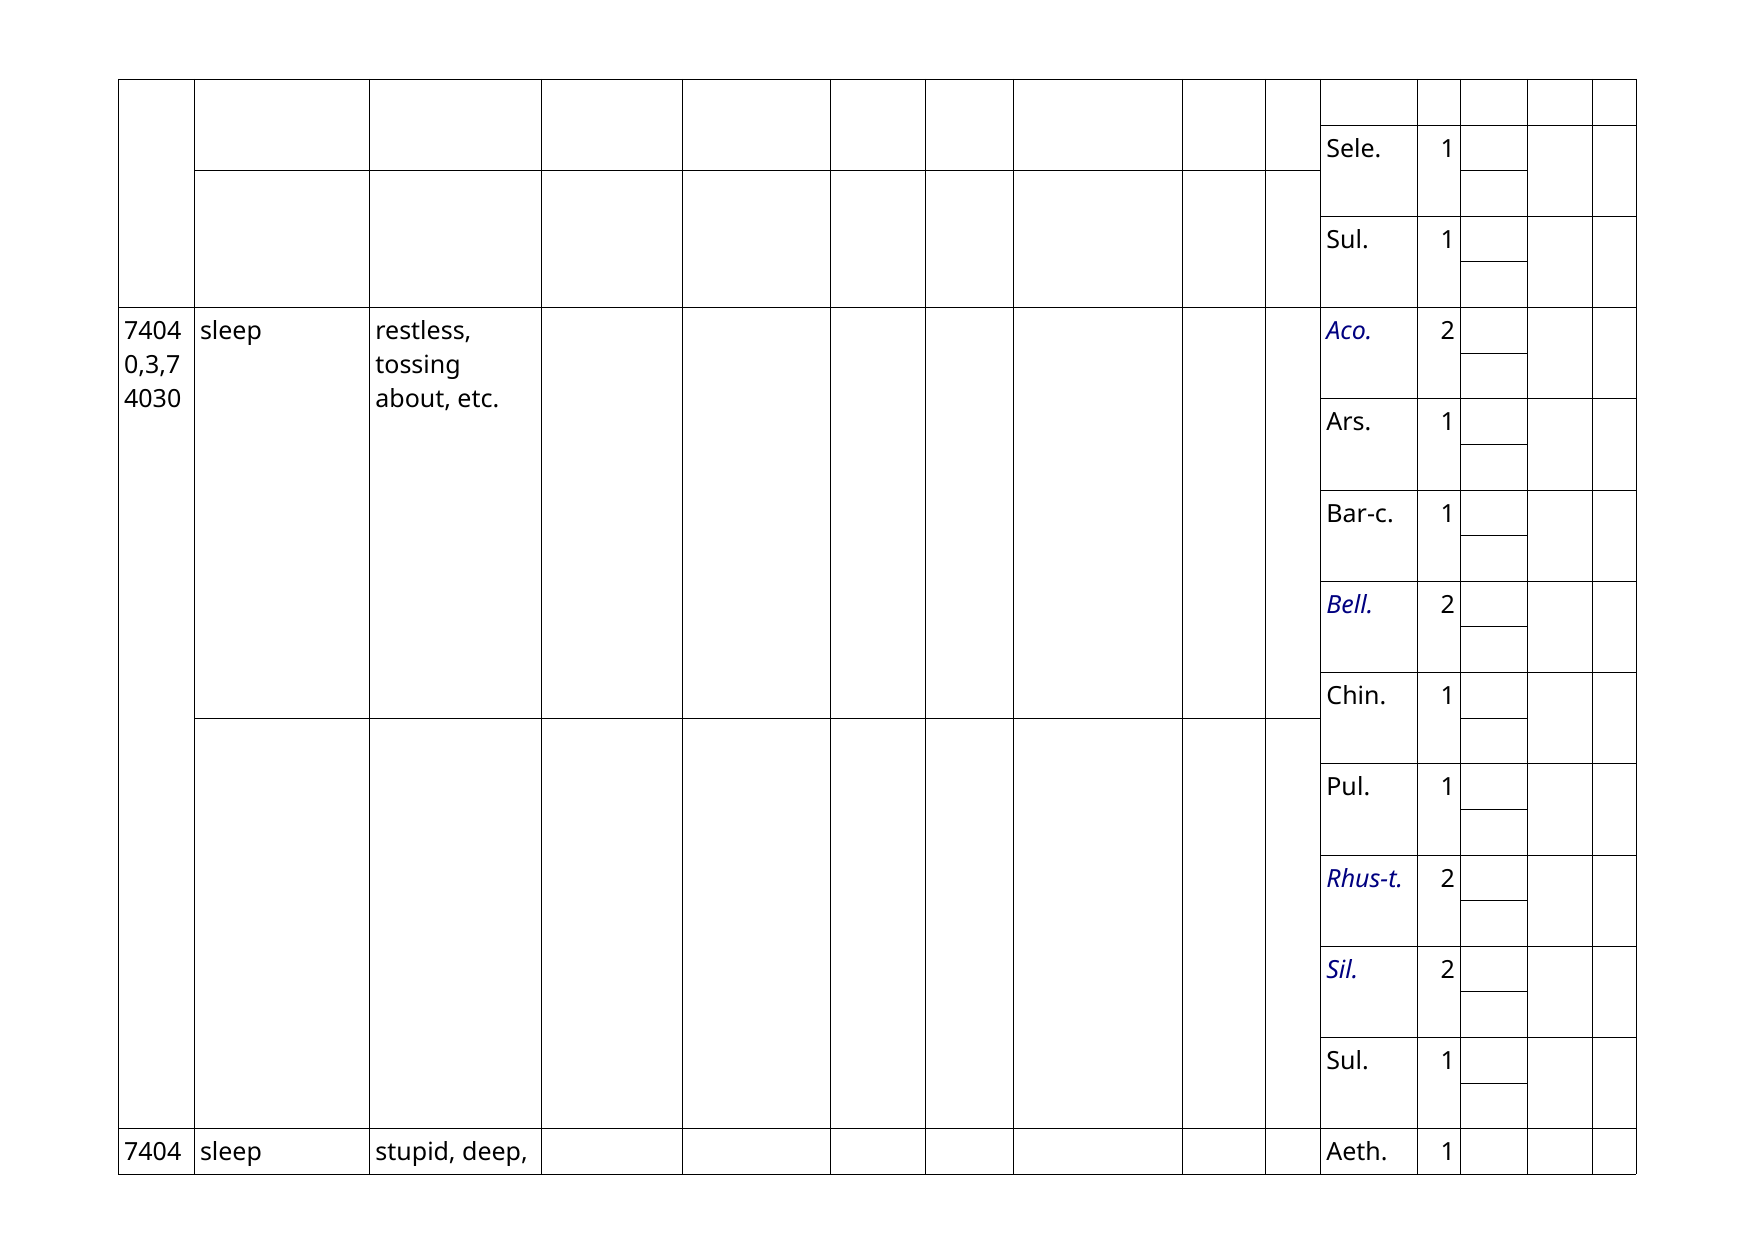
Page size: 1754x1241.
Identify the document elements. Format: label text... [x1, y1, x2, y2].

table_cell [1461, 1038, 1527, 1083]
table_cell 7404 [119, 1129, 194, 1174]
table_cell [1528, 399, 1592, 489]
table_cell [683, 80, 830, 170]
table_cell [1593, 1129, 1636, 1174]
table_cell [1461, 491, 1527, 535]
table_cell Bell. [1321, 582, 1417, 672]
table_cell [1014, 308, 1182, 718]
table_cell [1528, 217, 1592, 307]
table_cell 2 [1418, 947, 1460, 1037]
table_cell [683, 1129, 830, 1174]
table_cell [1593, 1038, 1636, 1128]
table_cell restless, tossing about, etc. [370, 308, 541, 718]
table_cell sleep [195, 1129, 369, 1174]
table_cell [1528, 80, 1592, 124]
table_cell [1461, 947, 1527, 991]
table_cell Aeth. [1321, 1129, 1417, 1174]
table_cell [1528, 308, 1592, 398]
table_cell [1461, 764, 1527, 809]
table_cell [1593, 80, 1636, 124]
table_cell [1593, 126, 1636, 216]
table_cell [683, 308, 830, 718]
table_cell [1418, 80, 1460, 124]
table_cell 2 [1418, 582, 1460, 672]
table_cell 2 [1418, 856, 1460, 946]
table_cell [542, 308, 682, 718]
table_cell [1183, 1129, 1265, 1174]
table_cell [1528, 764, 1592, 854]
table_cell [1593, 399, 1636, 489]
table_cell [1461, 992, 1527, 1037]
table_cell 1 [1418, 1038, 1460, 1128]
table_cell stupid, deep, [370, 1129, 541, 1174]
table_cell [1461, 536, 1527, 581]
table_cell 2 [1418, 308, 1460, 398]
table_cell Chin. [1321, 673, 1417, 763]
table_cell [683, 719, 830, 1128]
table_cell [1461, 80, 1527, 124]
table_cell [926, 308, 1013, 718]
table_cell [1593, 217, 1636, 307]
table_cell [1266, 308, 1320, 718]
table_cell [1461, 126, 1527, 170]
table_cell 1 [1418, 1129, 1460, 1174]
table_cell [1183, 719, 1265, 1128]
table_cell [1593, 673, 1636, 763]
table_cell [1461, 810, 1527, 854]
table_cell [1461, 673, 1527, 718]
table_cell [926, 80, 1013, 170]
table_cell [1461, 901, 1527, 946]
table_cell 1 [1418, 491, 1460, 581]
table_cell [1461, 399, 1527, 444]
table_cell [542, 1129, 682, 1174]
table_cell [1461, 719, 1527, 763]
table_cell 1 [1418, 399, 1460, 489]
table_cell [1266, 80, 1320, 170]
table_cell [195, 171, 369, 307]
table_cell [1266, 719, 1320, 1128]
table_cell [1528, 1129, 1592, 1174]
table_cell [1014, 171, 1182, 307]
table_cell [1528, 491, 1592, 581]
table_cell Aco. [1321, 308, 1417, 398]
table_cell Sele. [1321, 126, 1417, 216]
table_cell 74040,3,74030 [119, 308, 194, 1128]
table_cell Ars. [1321, 399, 1417, 489]
table_cell [1528, 947, 1592, 1037]
table_cell [542, 719, 682, 1128]
table_cell [1461, 354, 1527, 398]
table_cell [1528, 126, 1592, 216]
table_cell [1461, 308, 1527, 353]
table_cell 1 [1418, 764, 1460, 854]
table_cell [1528, 856, 1592, 946]
table_cell [1461, 582, 1527, 626]
table_cell [1461, 445, 1527, 489]
table_cell [1014, 1129, 1182, 1174]
table_cell [1528, 673, 1592, 763]
table_cell [1321, 80, 1417, 124]
table_cell [1461, 1129, 1527, 1174]
table_cell [195, 80, 369, 170]
table_cell [926, 1129, 1013, 1174]
table_cell [1183, 171, 1265, 307]
table_cell [1593, 764, 1636, 854]
table_cell [1014, 80, 1182, 170]
table_cell Sil. [1321, 947, 1417, 1037]
table_cell [119, 80, 194, 307]
table_cell [831, 308, 925, 718]
table_cell [926, 719, 1013, 1128]
table_cell [1461, 1084, 1527, 1128]
table_cell Pul. [1321, 764, 1417, 854]
table_cell [370, 719, 541, 1128]
table_cell [1593, 582, 1636, 672]
table_cell [1593, 308, 1636, 398]
table_cell [1461, 627, 1527, 672]
table_cell [1014, 719, 1182, 1128]
table_cell [542, 80, 682, 170]
table_cell [683, 171, 830, 307]
table_cell [1461, 171, 1527, 216]
table_cell [1593, 947, 1636, 1037]
table_cell [1528, 582, 1592, 672]
table_cell Bar-c. [1321, 491, 1417, 581]
table_cell [370, 171, 541, 307]
table_cell 1 [1418, 217, 1460, 307]
table_cell [195, 719, 369, 1128]
table_cell [831, 719, 925, 1128]
table_cell [1461, 262, 1527, 307]
table_cell 1 [1418, 673, 1460, 763]
table_cell [1183, 80, 1265, 170]
table_cell [1461, 217, 1527, 261]
table_cell [831, 171, 925, 307]
table_cell 1 [1418, 126, 1460, 216]
table_cell sleep [195, 308, 369, 718]
table_cell [1593, 491, 1636, 581]
table_cell [1266, 171, 1320, 307]
table_cell [1461, 856, 1527, 900]
table_cell Rhus-t. [1321, 856, 1417, 946]
table_cell [1183, 308, 1265, 718]
table_cell [370, 80, 541, 170]
table_cell [542, 171, 682, 307]
table_cell [1528, 1038, 1592, 1128]
table_cell Sul. [1321, 1038, 1417, 1128]
table_cell [926, 171, 1013, 307]
table_cell Sul. [1321, 217, 1417, 307]
table_cell [831, 1129, 925, 1174]
table_cell [1593, 856, 1636, 946]
table_cell [1266, 1129, 1320, 1174]
table_cell [831, 80, 925, 170]
